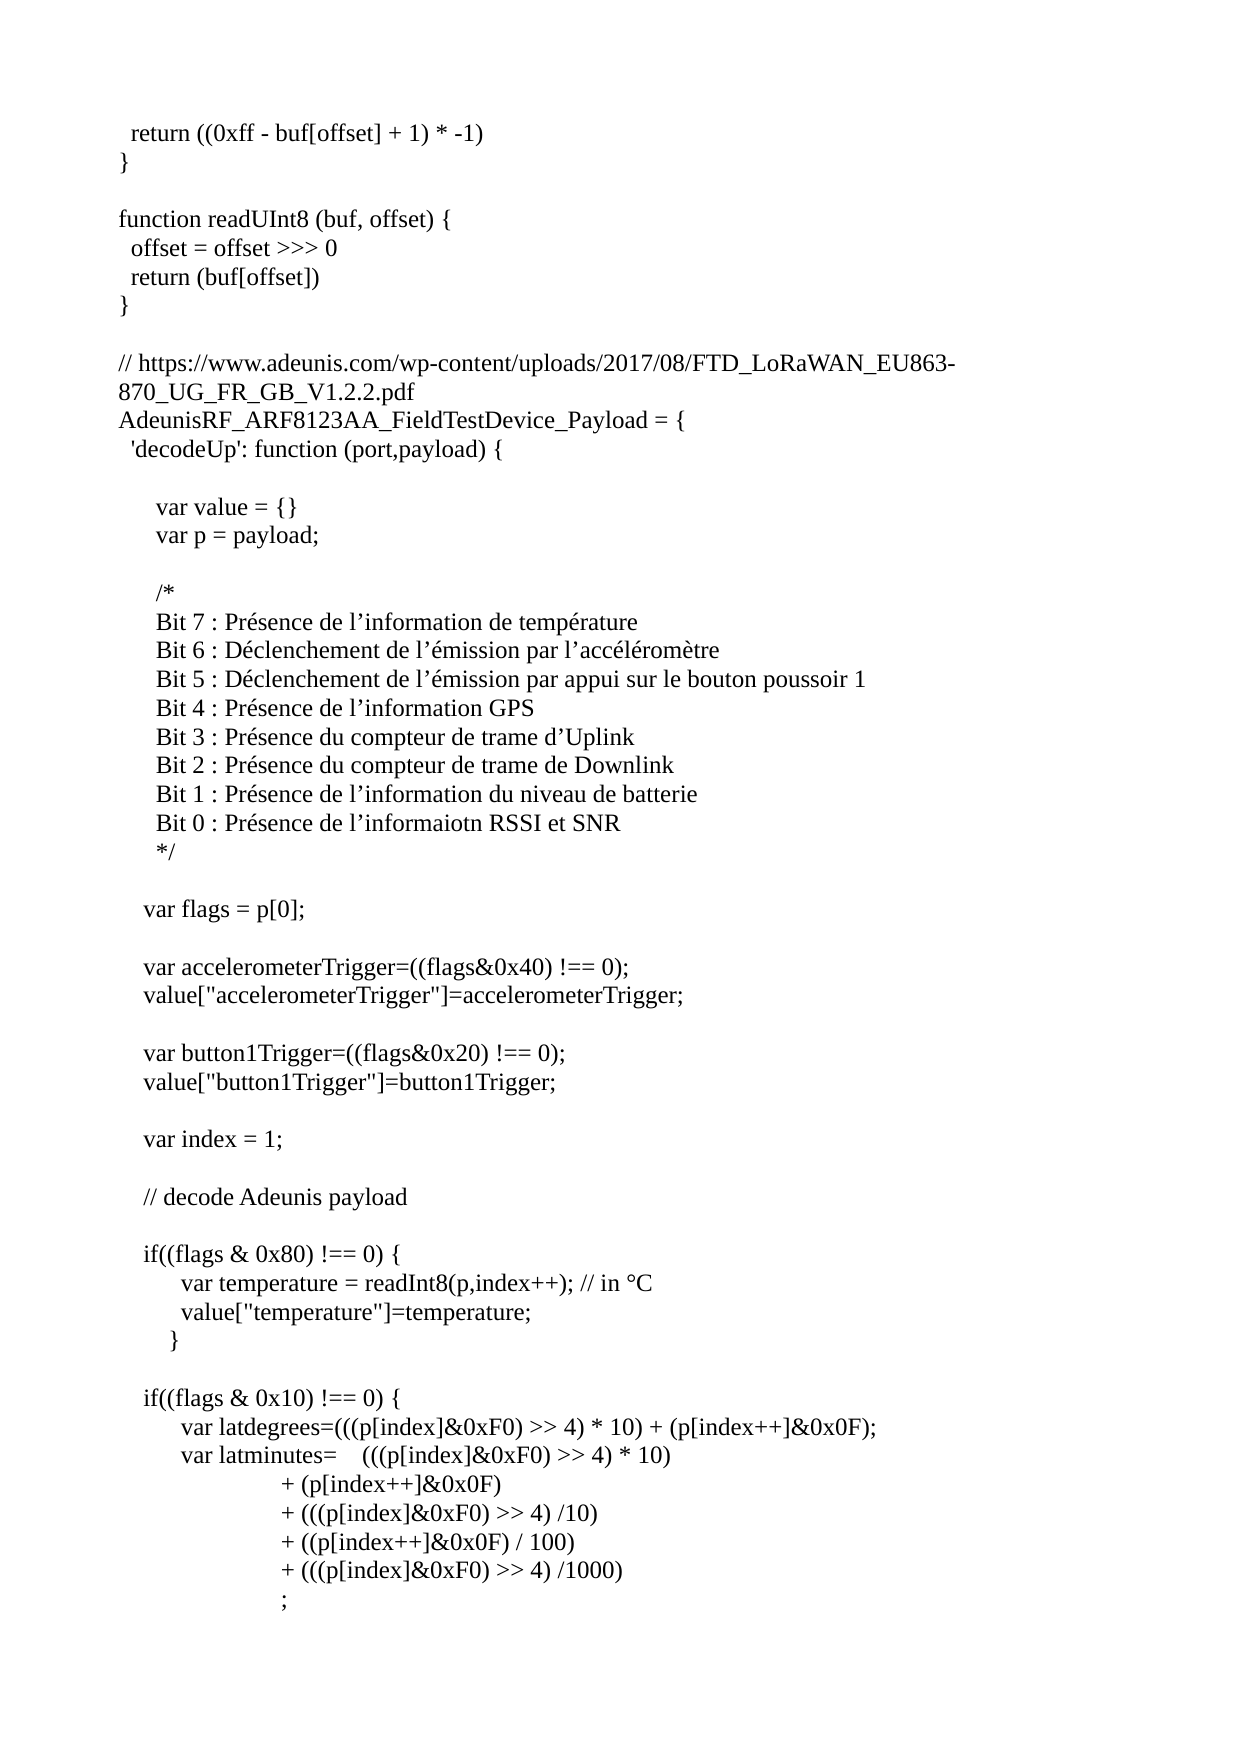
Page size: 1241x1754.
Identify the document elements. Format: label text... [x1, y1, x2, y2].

text // https://www.adeunis.com/wp-content/uploads/2017/08/FTD_LoRaWAN_EU863-870_UG_FR_GB_V1.2.2.pdf [118, 348, 1122, 406]
text */ [118, 837, 1122, 866]
text Bit 7 : Présence de l’information de température [118, 607, 1122, 636]
text Bit 2 : Présence du compteur de trame de Downlink [118, 751, 1122, 779]
text Bit 6 : Déclenchement de l’émission par l’accéléromètre [118, 636, 1122, 664]
text } [118, 1326, 1122, 1354]
text /* [118, 578, 1122, 607]
text + (((p[index]&0xF0) >> 4) /10) [118, 1498, 1122, 1527]
text // decode Adeunis payload [118, 1182, 1122, 1211]
text return ((0xff - buf[offset] + 1) * -1) [118, 118, 1122, 147]
text var value = {} [118, 492, 1122, 521]
text if((flags & 0x80) !== 0) { [118, 1239, 1122, 1268]
text ; [118, 1584, 1122, 1613]
text value["temperature"]=temperature; [118, 1297, 1122, 1326]
text value["button1Trigger"]=button1Trigger; [118, 1067, 1122, 1096]
text Bit 3 : Présence du compteur de trame d’Uplink [118, 722, 1122, 751]
text AdeunisRF_ARF8123AA_FieldTestDevice_Payload = { [118, 406, 1122, 434]
text Bit 0 : Présence de l’informaiotn RSSI et SNR [118, 808, 1122, 837]
text Bit 4 : Présence de l’information GPS [118, 693, 1122, 722]
text var latdegrees=(((p[index]&0xF0) >> 4) * 10) + (p[index++]&0x0F); [118, 1412, 1122, 1441]
text function readUInt8 (buf, offset) { [118, 204, 1122, 233]
text var index = 1; [118, 1124, 1122, 1153]
text value["accelerometerTrigger"]=accelerometerTrigger; [118, 981, 1122, 1009]
text offset = offset >>> 0 [118, 233, 1122, 262]
text Bit 1 : Présence de l’information du niveau de batterie [118, 779, 1122, 808]
text var p = payload; [118, 521, 1122, 549]
text } [118, 291, 1122, 319]
text 'decodeUp': function (port,payload) { [118, 434, 1122, 463]
text var flags = p[0]; [118, 894, 1122, 923]
text + (((p[index]&0xF0) >> 4) /1000) [118, 1556, 1122, 1584]
text + (p[index++]&0x0F) [118, 1469, 1122, 1498]
text } [118, 147, 1122, 176]
text var latminutes= (((p[index]&0xF0) >> 4) * 10) [118, 1441, 1122, 1469]
text if((flags & 0x10) !== 0) { [118, 1383, 1122, 1412]
text return (buf[offset]) [118, 262, 1122, 291]
text + ((p[index++]&0x0F) / 100) [118, 1527, 1122, 1556]
text var temperature = readInt8(p,index++); // in °C [118, 1268, 1122, 1297]
text var button1Trigger=((flags&0x20) !== 0); [118, 1038, 1122, 1067]
text Bit 5 : Déclenchement de l’émission par appui sur le bouton poussoir 1 [118, 664, 1122, 693]
text var accelerometerTrigger=((flags&0x40) !== 0); [118, 952, 1122, 981]
